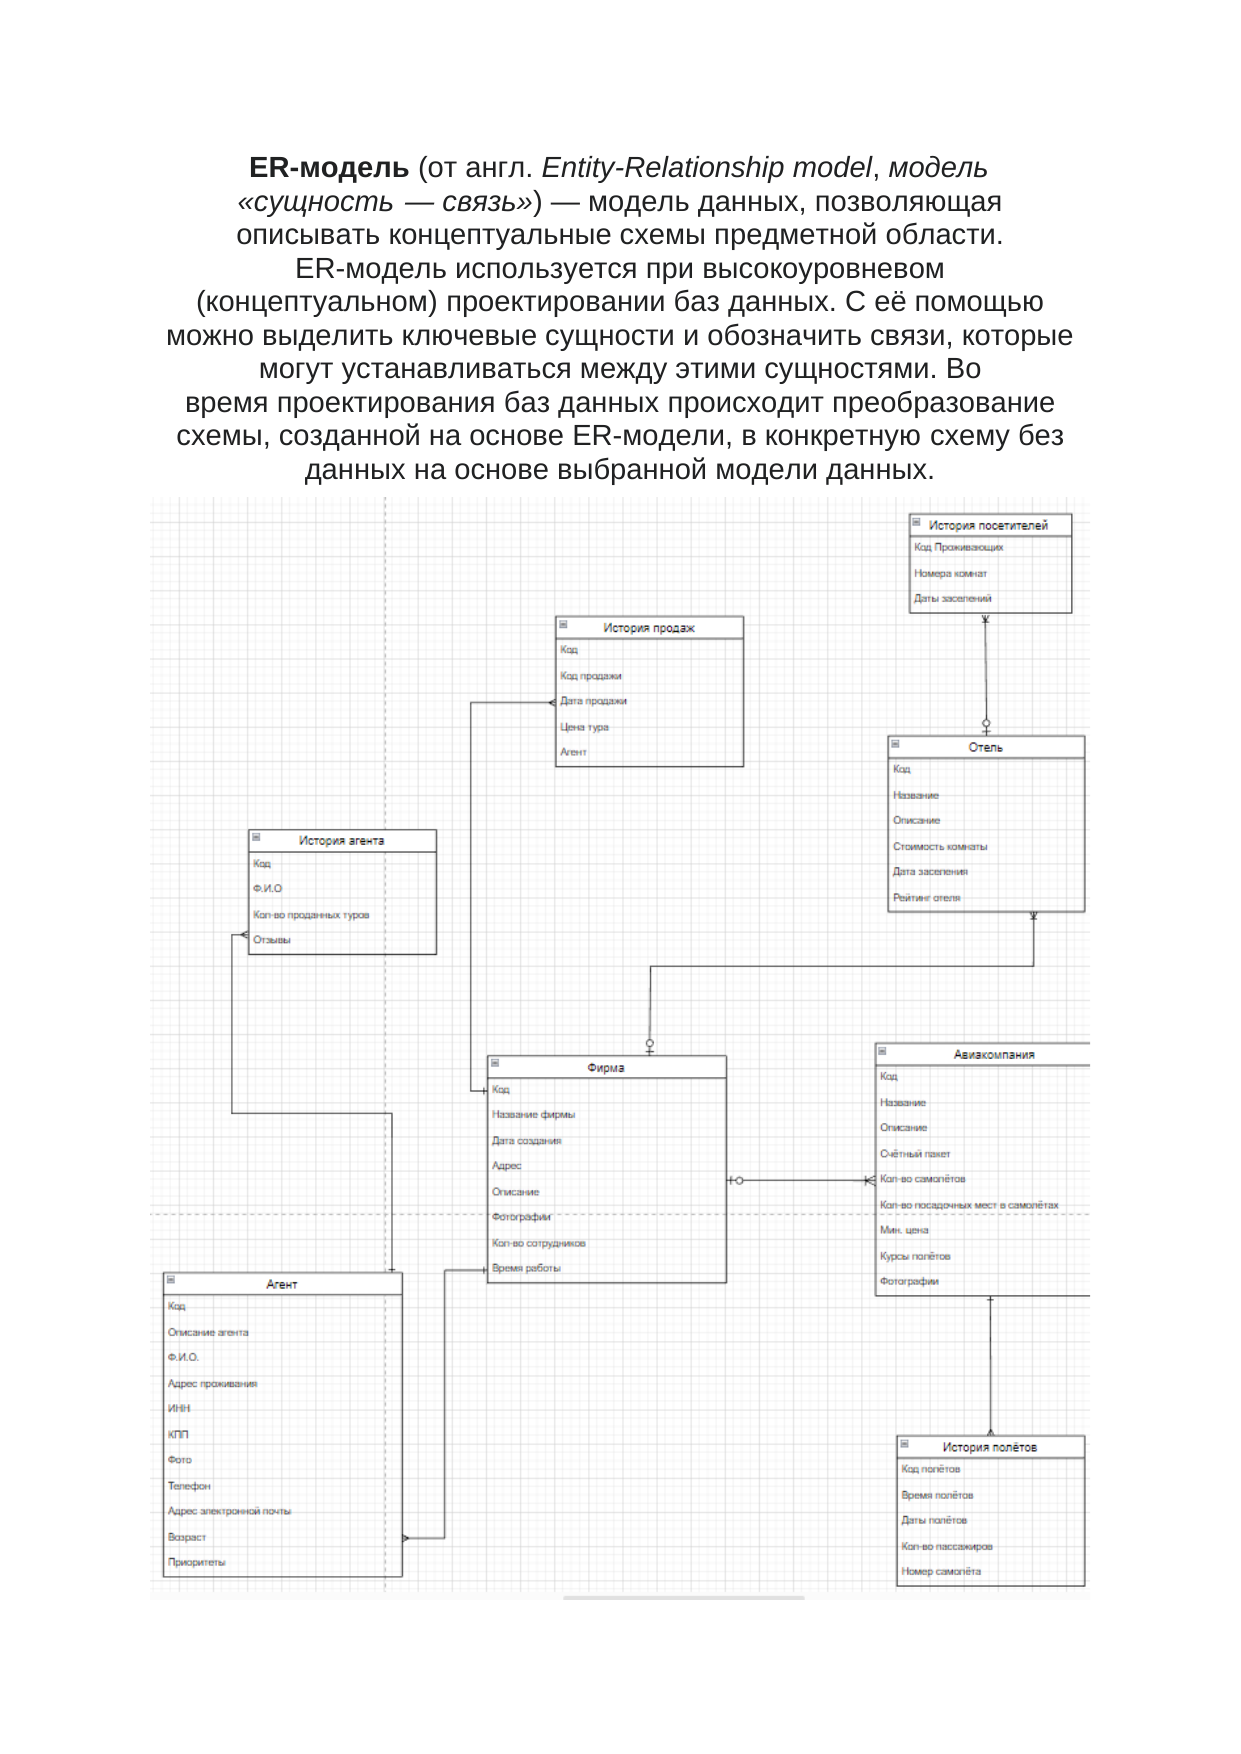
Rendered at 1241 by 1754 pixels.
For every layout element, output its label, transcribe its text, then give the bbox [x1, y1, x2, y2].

text ER-модель (от англ. Entity-Relationship model, модель «сущность — связь») — модель данных, позволяющая описывать концептуальные схемы предметной области. ER-модель используется при высокоуровневом (концептуальном) проектировании баз данных. С её помощью можно выделить ключевые сущности и обозначить связи, которые могут устанавливаться между этими сущностями. Во время проектирования баз данных происходит преобразование схемы, созданной на основе ER-модели, в конкретную схему без данных на основе выбранной модели данных. [150, 150, 1090, 485]
picture [150, 497, 1091, 1600]
